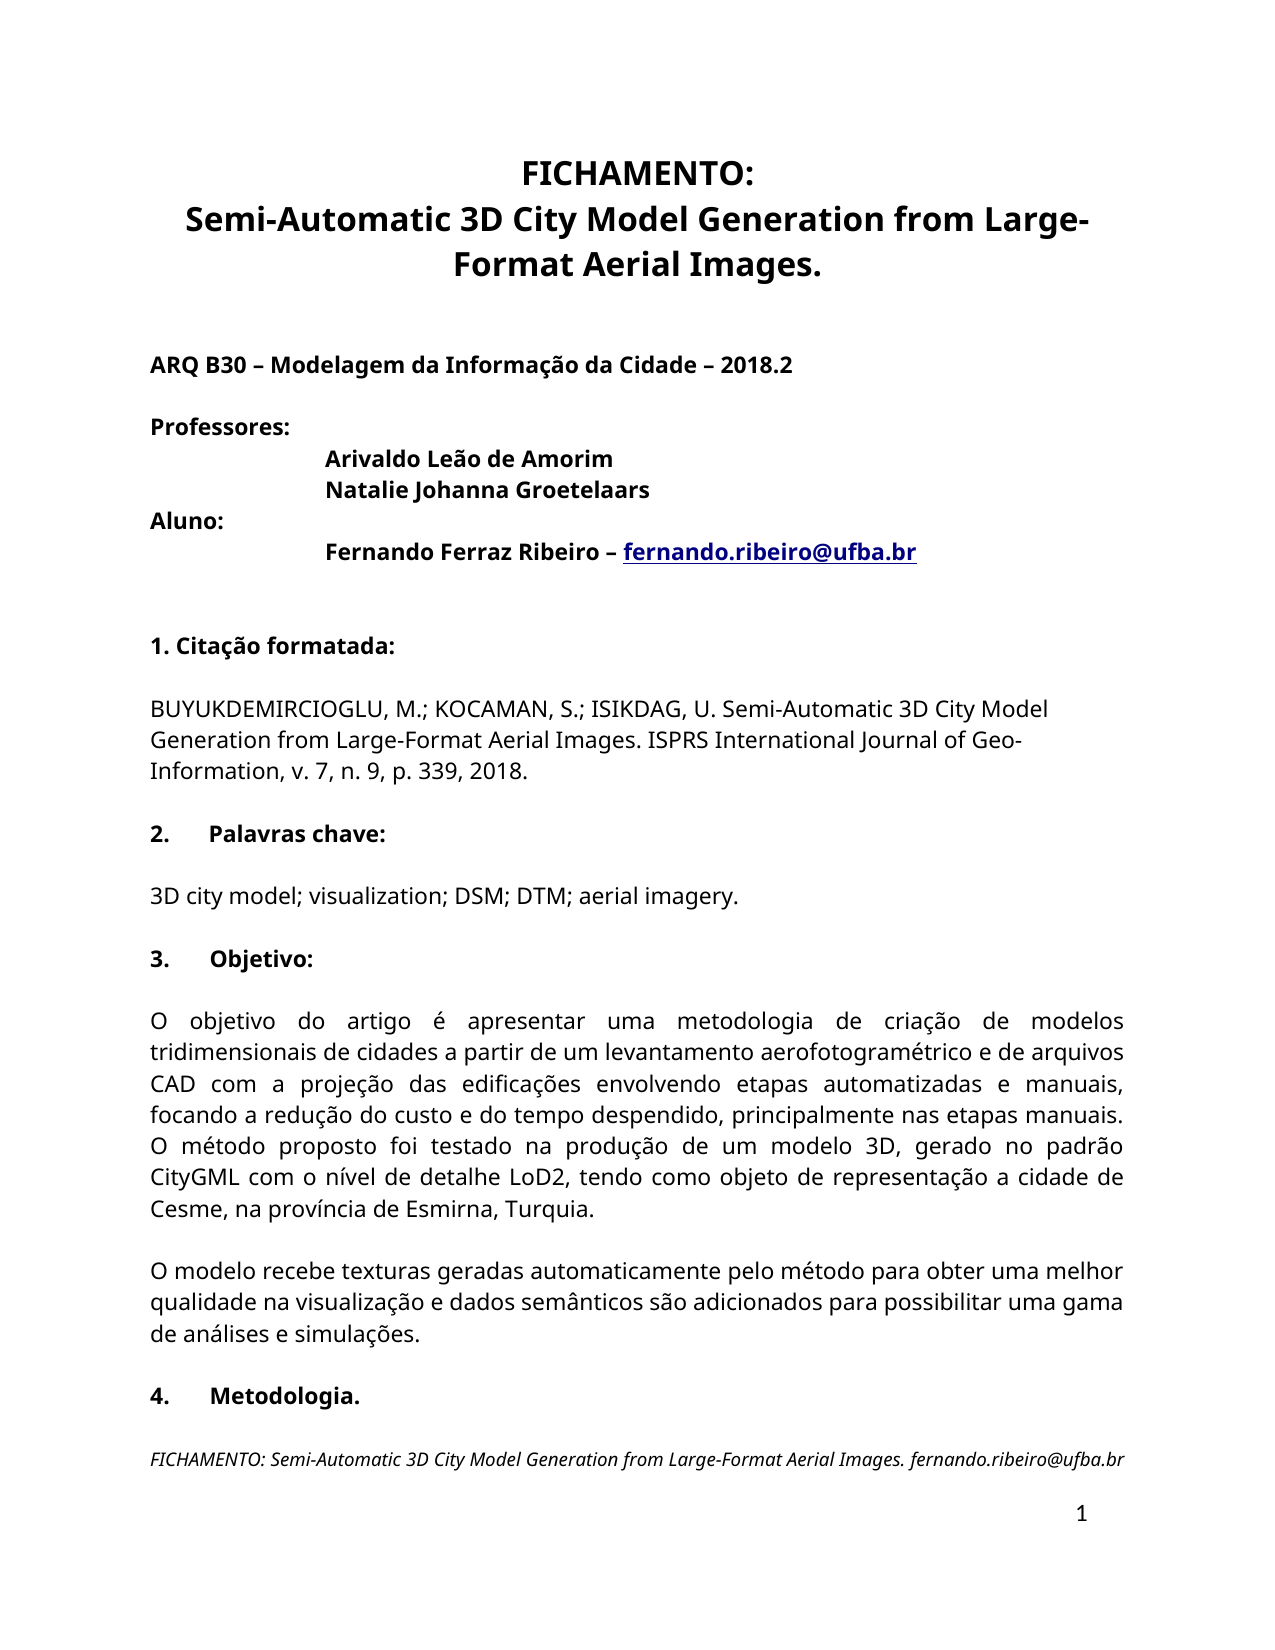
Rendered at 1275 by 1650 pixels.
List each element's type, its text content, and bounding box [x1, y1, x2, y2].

text Aluno: [150, 505, 1125, 536]
text O objetivo do artigo é apresentar uma metodologia de criação de modelos tridimensionais de cidades a partir de um levantamento aerofotogramétrico e de arquivos CAD com a projeção das edificações envolvendo etapas automatizadas e manuais, focando a redução do custo e do tempo despendido, principalmente nas etapas manuais. O método proposto foi testado na produção de um modelo 3D, gerado no padrão CityGML com o nível de detalhe LoD2, tendo como objeto de representação a cidade de Cesme, na província de Esmirna, Turquia. [150, 1005, 1125, 1224]
text ARQ B30 – Modelagem da Informação da Cidade – 2018.2 [150, 349, 1125, 380]
text O modelo recebe texturas geradas automaticamente pelo método para obter uma melhor qualidade na visualização e dados semânticos são adicionados para possibilitar uma gama de análises e simulações. [150, 1255, 1125, 1349]
text 1. Citação formatada: [150, 630, 1125, 661]
text 3D city model; visualization; DSM; DTM; aerial imagery. [150, 880, 1125, 911]
text 4. Metodologia. [150, 1380, 1125, 1411]
text Professores: [150, 411, 1125, 442]
text Arivaldo Leão de Amorim [150, 442, 1125, 474]
text FICHAMENTO: [150, 150, 1125, 195]
text 2. Palavras chave: [150, 817, 1125, 849]
text Semi-Automatic 3D City Model Generation from Large-Format Aerial Images. [150, 195, 1125, 286]
text 3. Objetivo: [150, 942, 1125, 974]
text BUYUKDEMIRCIOGLU, M.; KOCAMAN, S.; ISIKDAG, U. Semi-Automatic 3D City Model Generation from Large-Format Aerial Images. ISPRS International Journal of Geo-Information, v. 7, n. 9, p. 339, 2018. [150, 692, 1125, 786]
text Fernando Ferraz Ribeiro – fernando.ribeiro@ufba.br [150, 536, 1125, 567]
text Natalie Johanna Groetelaars [150, 474, 1125, 505]
